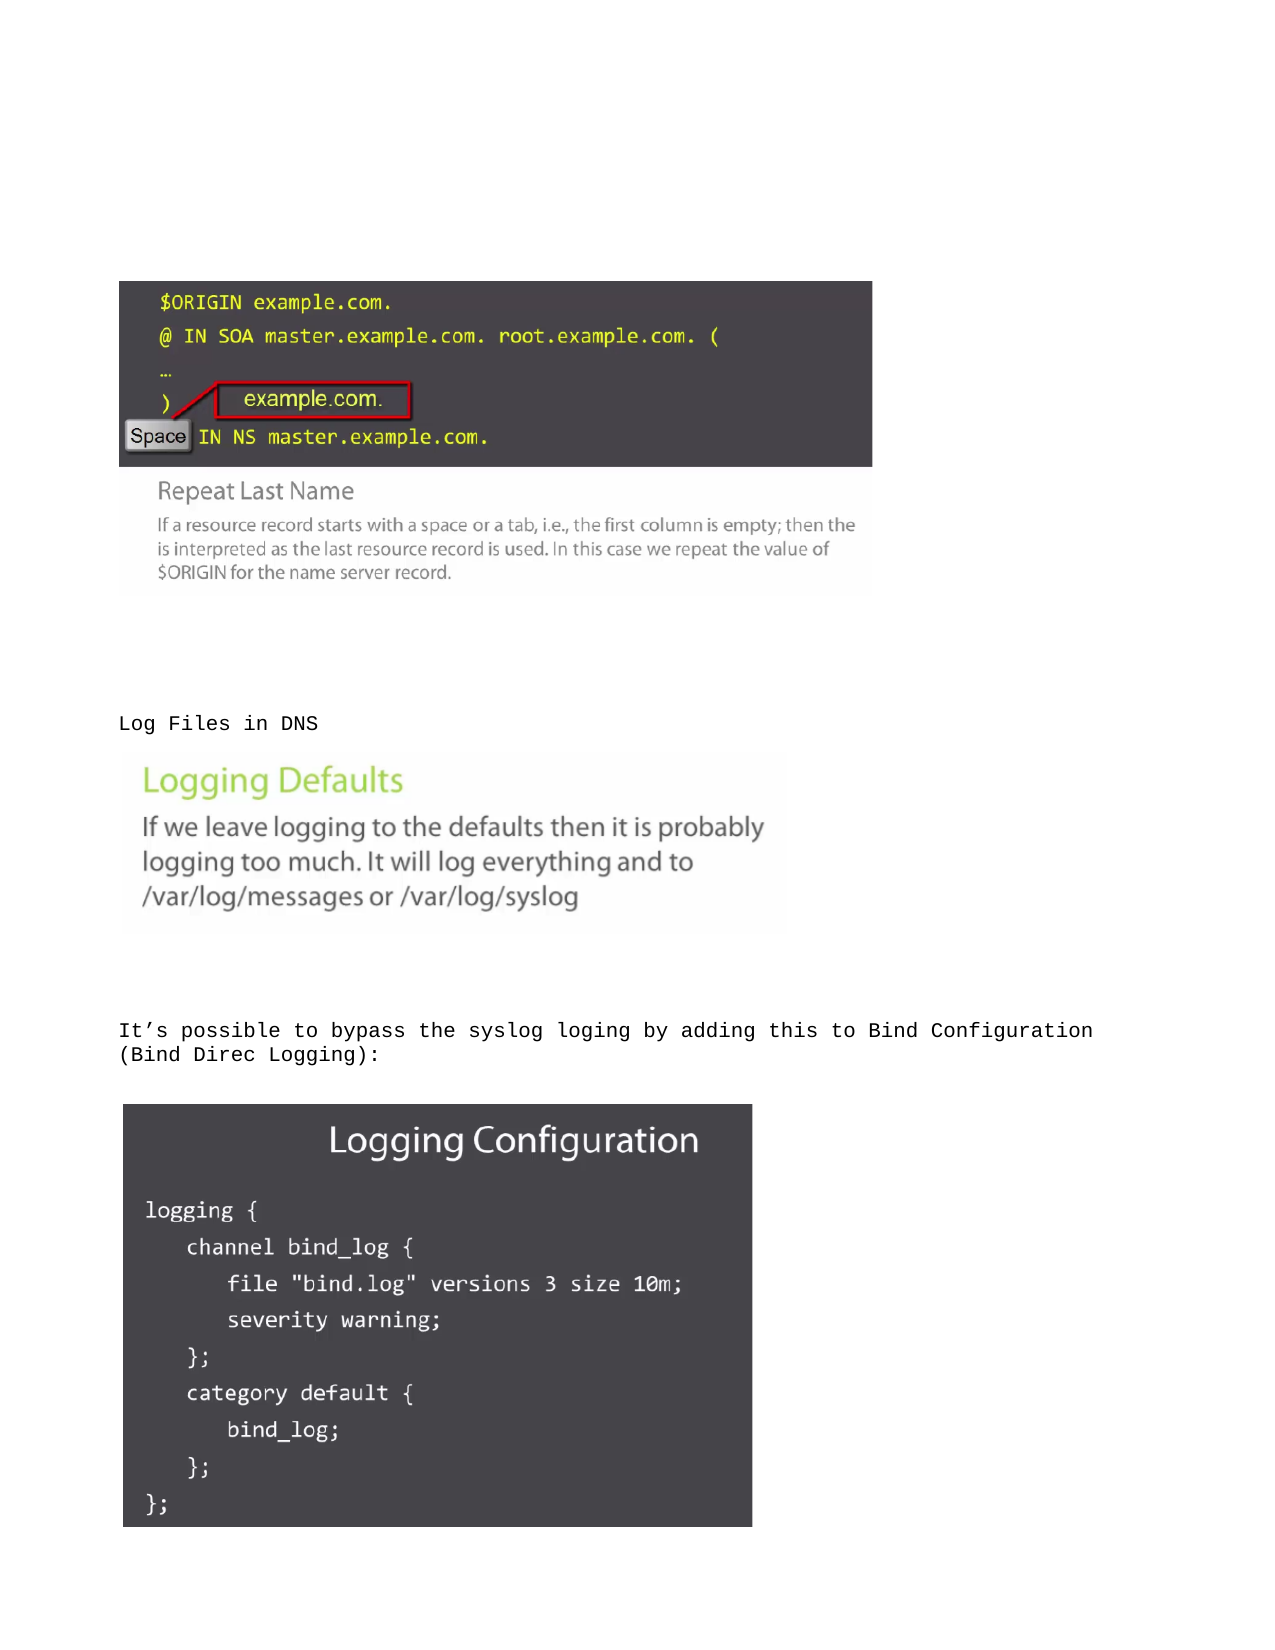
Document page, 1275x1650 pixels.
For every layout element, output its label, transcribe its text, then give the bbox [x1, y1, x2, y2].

text It’s possible to bypass the syslog loging by adding this to Bind Configuration (Bind Direc Logging): [118, 1020, 1157, 1067]
picture [123, 1104, 753, 1527]
picture [119, 281, 873, 596]
text Log Files in DNS [118, 713, 1157, 737]
picture [122, 752, 788, 934]
